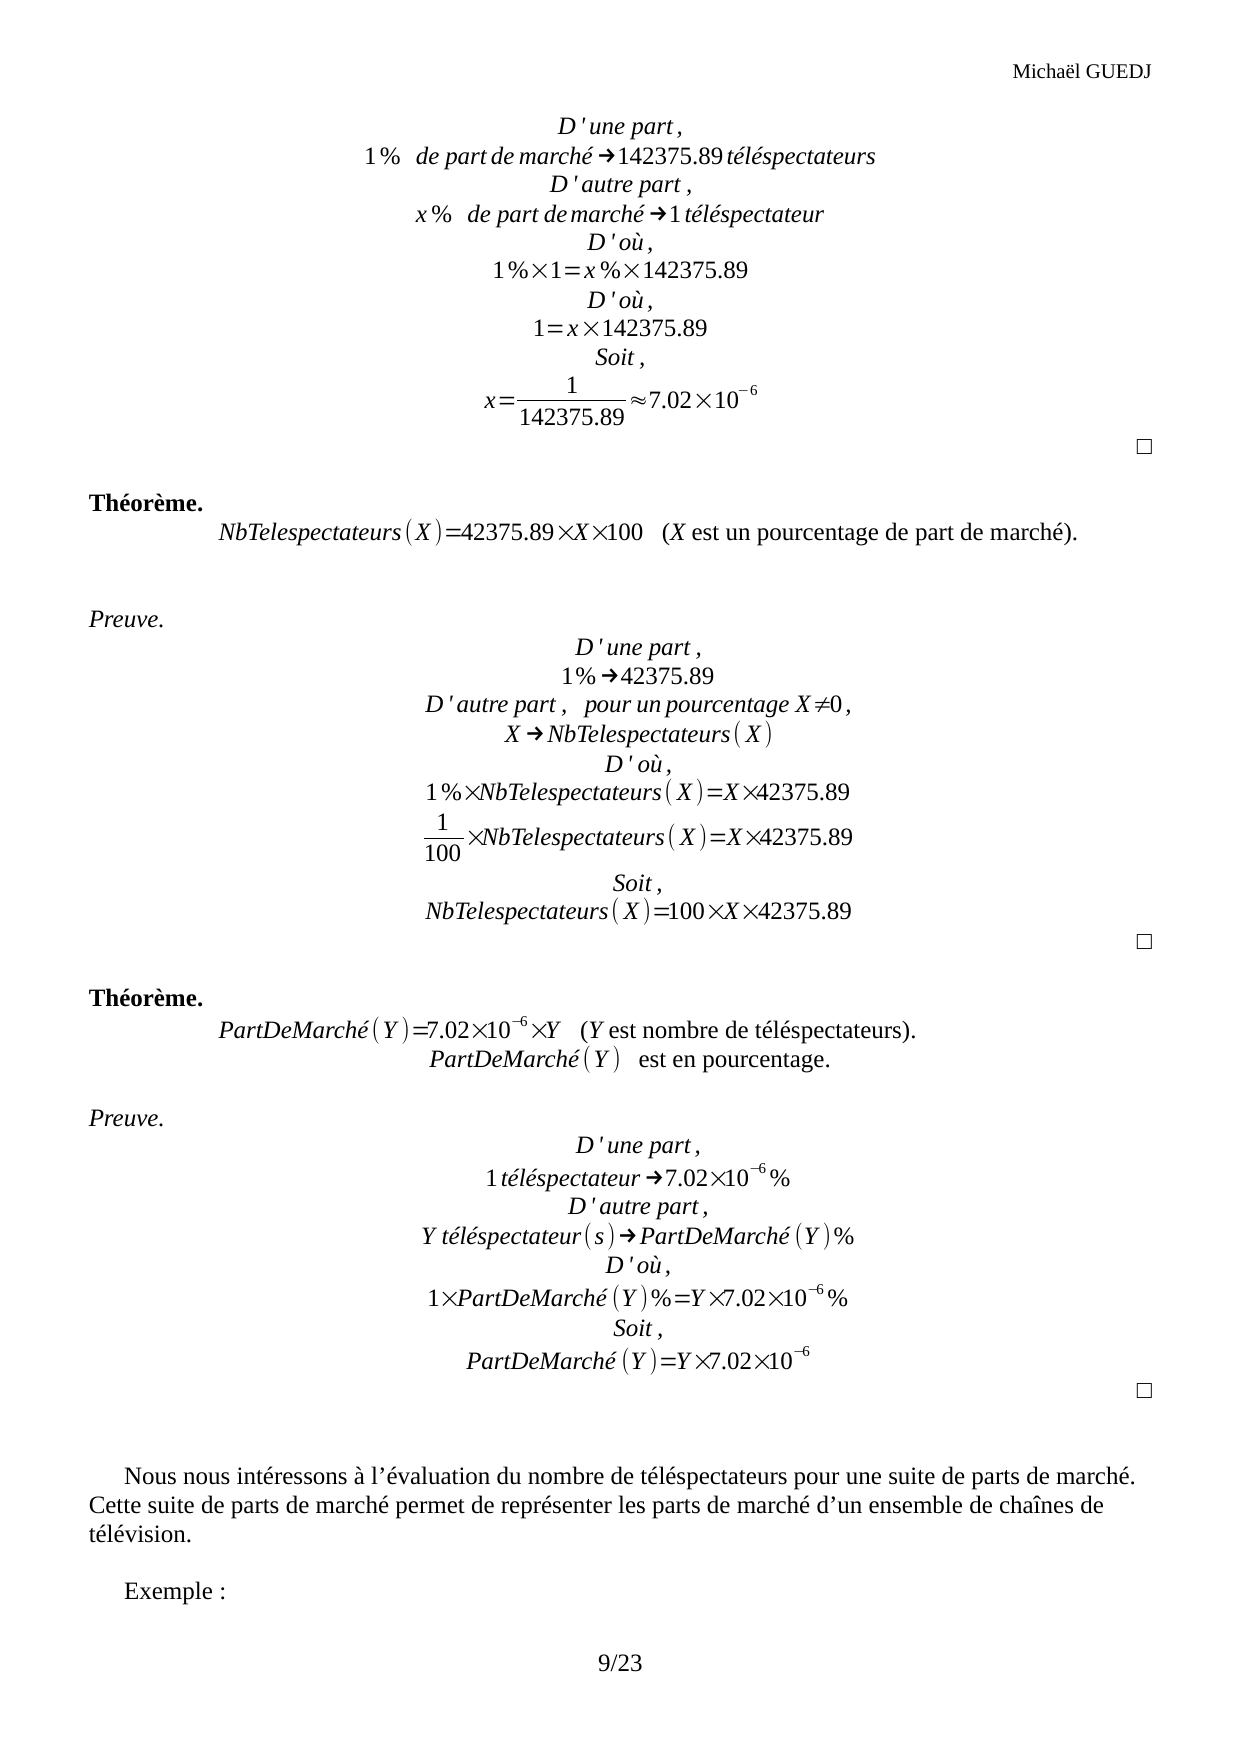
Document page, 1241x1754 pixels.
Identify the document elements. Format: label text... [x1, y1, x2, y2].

text Preuve. [88, 604, 1152, 633]
list (Y est nombre de téléspectateurs). [161, 1012, 1152, 1044]
text Preuve. [88, 1103, 1152, 1132]
text □ [88, 926, 1152, 955]
text est en pourcentage. [88, 1044, 1152, 1074]
list □ [88, 431, 1152, 460]
list Théorème. [88, 983, 1152, 1012]
text Nous nous intéressons à l’évaluation du nombre de téléspectateurs pour une suite de parts de marché. Cette suite de parts de marché permet de représenter les parts de marché d’un ensemble de chaînes de télévision. [88, 1461, 1152, 1548]
list (X est un pourcentage de part de marché). [161, 517, 1152, 547]
list Théorème. [88, 488, 1152, 517]
text Exemple : [88, 1576, 1152, 1605]
text □ [88, 1375, 1152, 1404]
